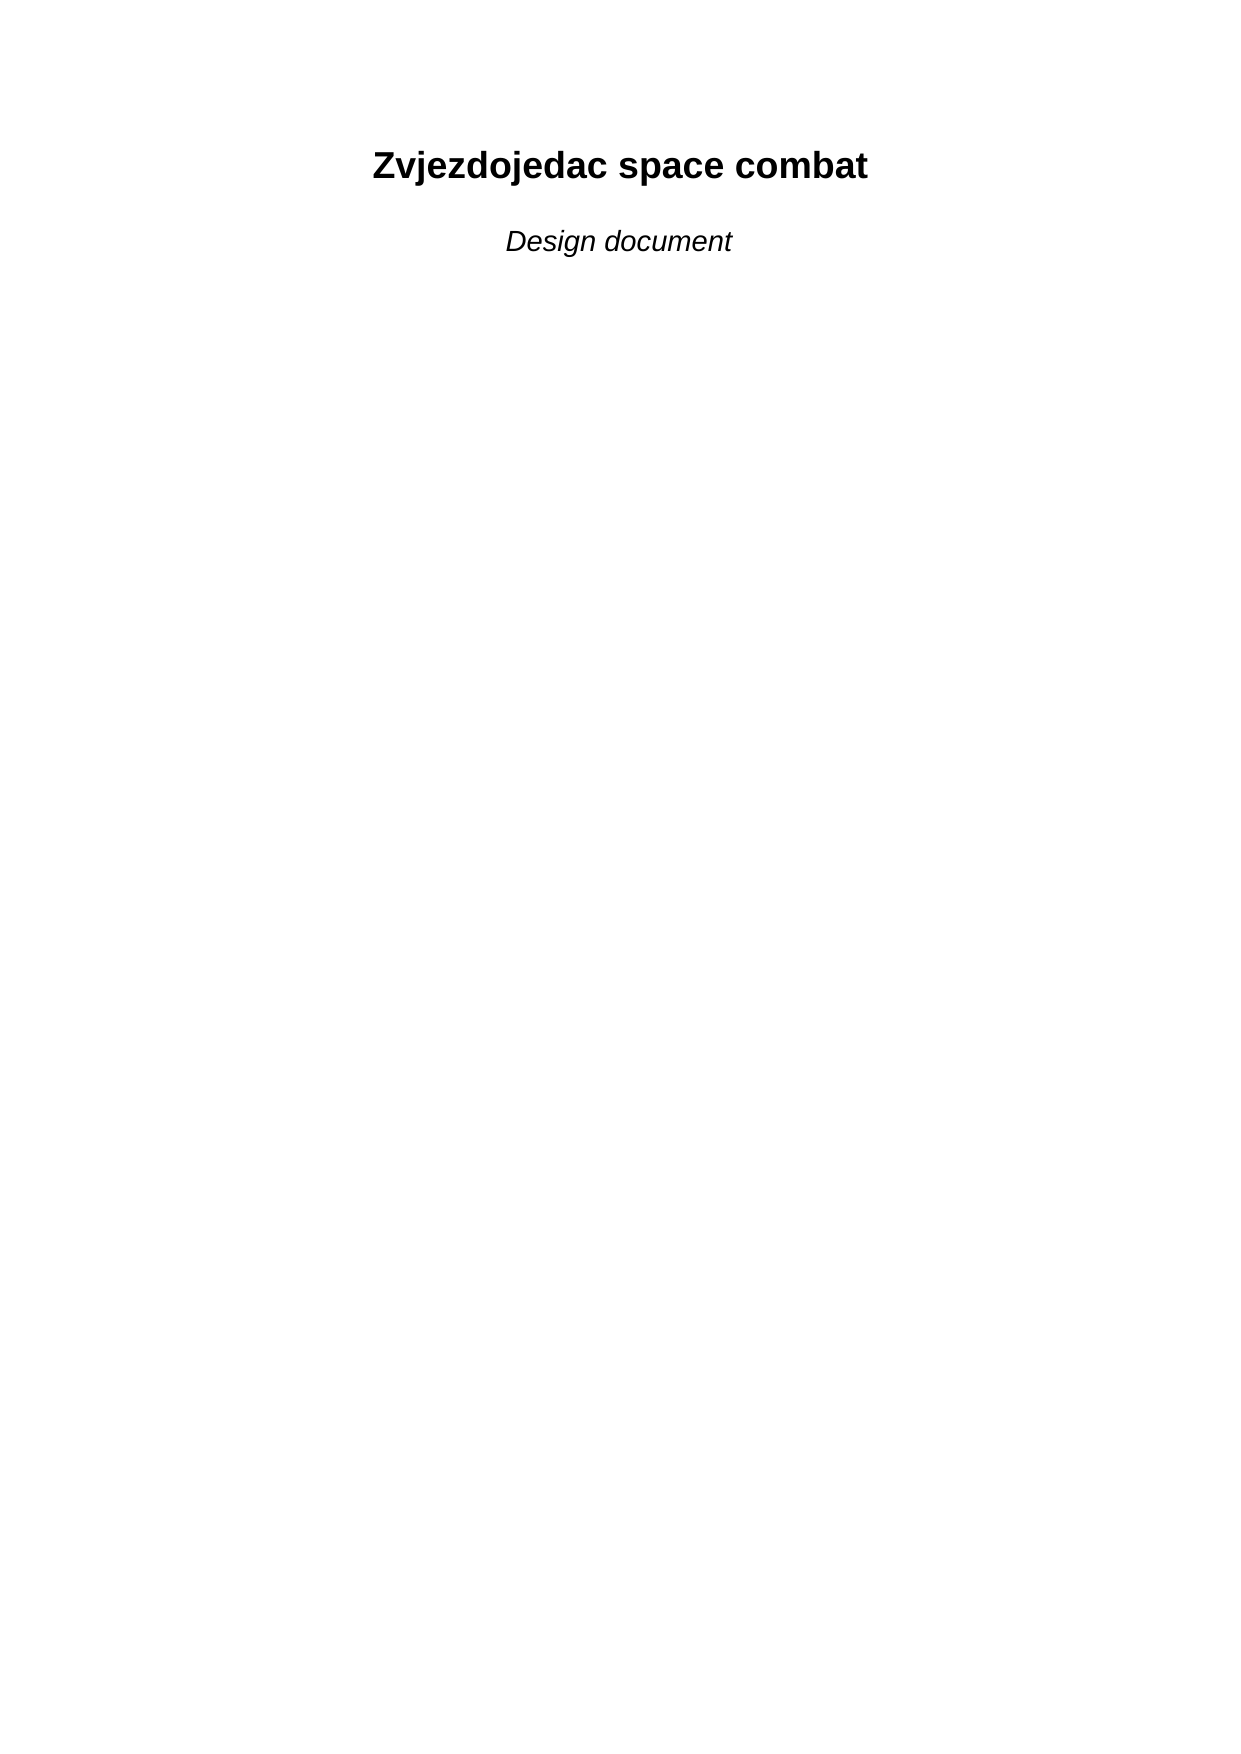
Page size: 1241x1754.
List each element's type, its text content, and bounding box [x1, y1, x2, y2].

subtitle Design document [118, 224, 1122, 257]
title Zvjezdojedac space combat [118, 143, 1122, 186]
